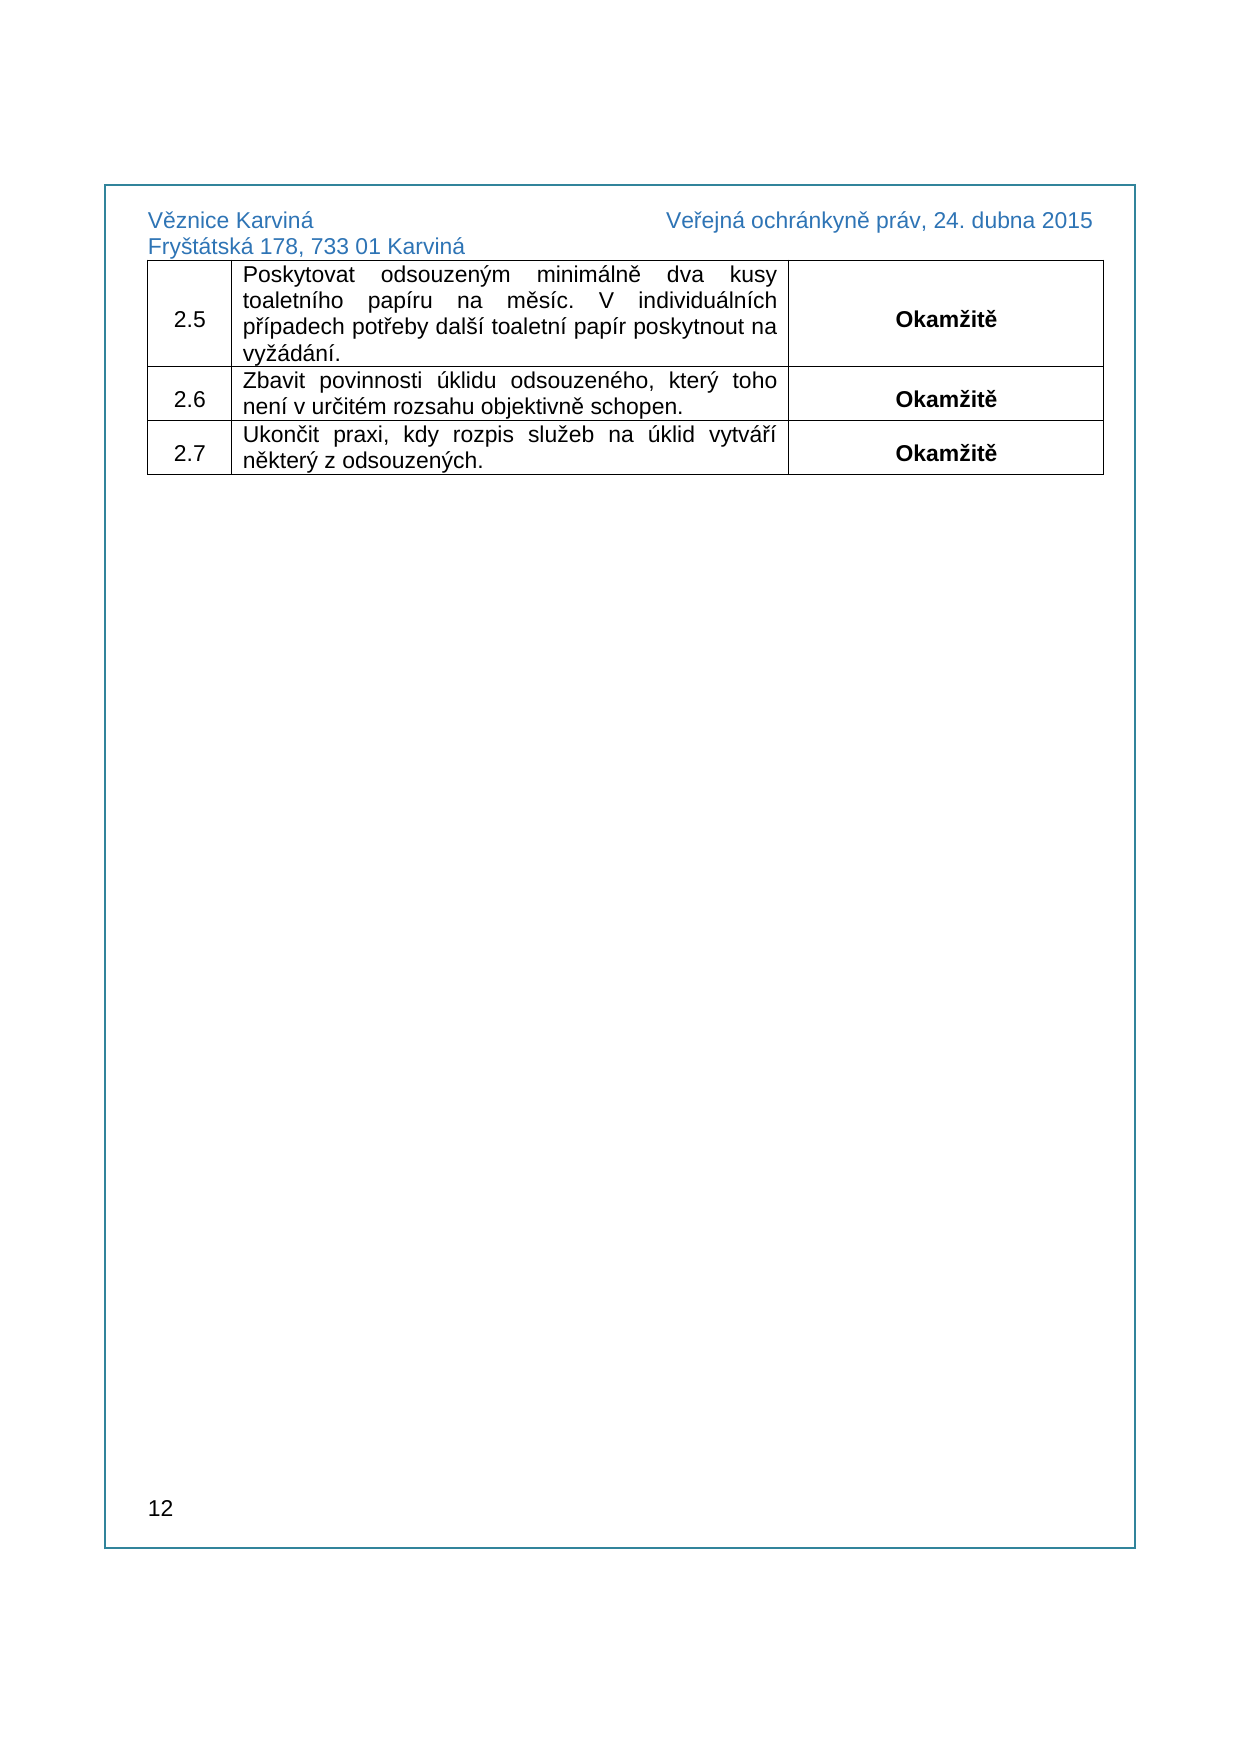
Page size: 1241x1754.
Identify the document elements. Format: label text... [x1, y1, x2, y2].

table_cell Okamžitě [789, 421, 1103, 473]
table_cell Zbavit povinnosti úklidu odsouzeného, který toho není v určitém rozsahu objektivně schopen. [232, 367, 788, 420]
table_cell 2.5 [148, 261, 231, 366]
table_cell 2.6 [148, 367, 231, 420]
table_cell Okamžitě [789, 367, 1103, 420]
table_cell 2.7 [148, 421, 231, 473]
table_cell Ukončit praxi, kdy rozpis služeb na úklid vytváří některý z odsouzených. [232, 421, 788, 473]
table_cell Poskytovat odsouzeným minimálně dva kusy toaletního papíru na měsíc. V individuálních případech potřeby další toaletní papír poskytnout na vyžádání. [232, 261, 788, 366]
table_cell Okamžitě [789, 261, 1103, 366]
